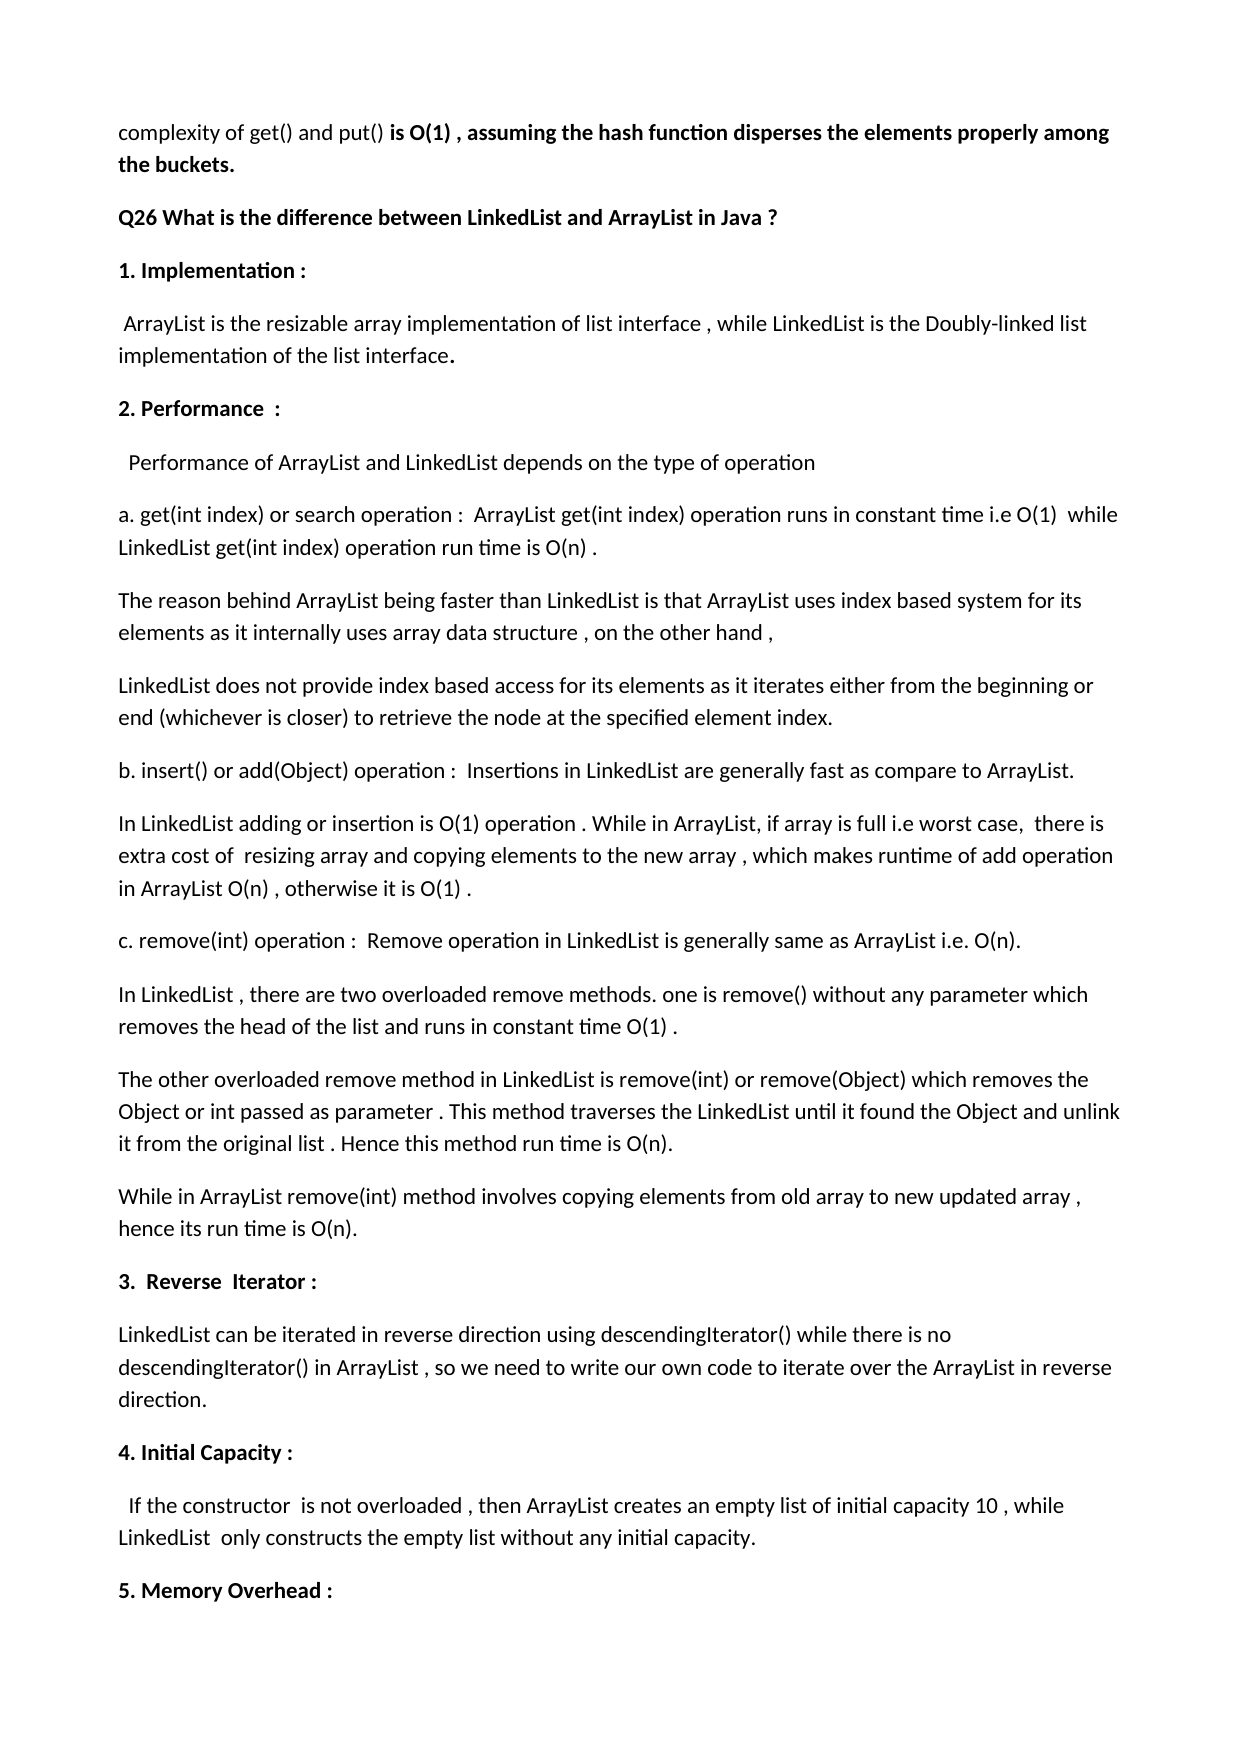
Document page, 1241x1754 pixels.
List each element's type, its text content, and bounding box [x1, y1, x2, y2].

text In LinkedList adding or insertion is O(1) operation . While in ArrayList, if array is full i.e worst case, there is extra cost of resizing array and copying elements to the new array , which makes runtime of add operation in ArrayList O(n) , otherwise it is O(1) . [118, 809, 1122, 902]
text complexity of get() and put() is O(1) , assuming the hash function disperses the elements properly among the buckets. [118, 118, 1122, 178]
text ArrayList is the resizable array implementation of list interface , while LinkedList is the Doubly-linked list implementation of the list interface. [118, 309, 1122, 369]
text Performance of ArrayList and LinkedList depends on the type of operation [118, 448, 1122, 476]
text a. get(int index) or search operation : ArrayList get(int index) operation runs in constant time i.e O(1) while LinkedList get(int index) operation run time is O(n) . [118, 501, 1122, 561]
text The other overloaded remove method in LinkedList is remove(int) or remove(Object) which removes the Object or int passed as parameter . This method traverses the LinkedList until it found the Object and unlink it from the original list . Hence this method run time is O(n). [118, 1065, 1122, 1157]
text In LinkedList , there are two overloaded remove methods. one is remove() without any parameter which removes the head of the list and runs in constant time O(1) . [118, 980, 1122, 1040]
text c. remove(int) operation : Remove operation in LinkedList is generally same as ArrayList i.e. O(n). [118, 927, 1122, 955]
text LinkedList can be iterated in reverse direction using descendingIterator() while there is no descendingIterator() in ArrayList , so we need to write our own code to iterate over the ArrayList in reverse direction. [118, 1321, 1122, 1413]
text b. insert() or add(Object) operation : Insertions in LinkedList are generally fast as compare to ArrayList. [118, 756, 1122, 784]
text While in ArrayList remove(int) method involves copying elements from old array to new updated array , hence its run time is O(n). [118, 1182, 1122, 1242]
text The reason behind ArrayList being faster than LinkedList is that ArrayList uses index based system for its elements as it internally uses array data structure , on the other hand , [118, 586, 1122, 646]
text 5. Memory Overhead : [118, 1576, 1122, 1604]
text 1. Implementation : [118, 256, 1122, 284]
text If the constructor is not overloaded , then ArrayList creates an empty list of initial capacity 10 , while LinkedList only constructs the empty list without any initial capacity. [118, 1491, 1122, 1551]
text 3. Reverse Iterator : [118, 1267, 1122, 1296]
text Q26 What is the difference between LinkedList and ArrayList in Java ? [118, 203, 1122, 231]
text 2. Performance : [118, 394, 1122, 423]
text 4. Initial Capacity : [118, 1438, 1122, 1466]
text LinkedList does not provide index based access for its elements as it iterates either from the beginning or end (whichever is closer) to retrieve the node at the specified element index. [118, 671, 1122, 731]
